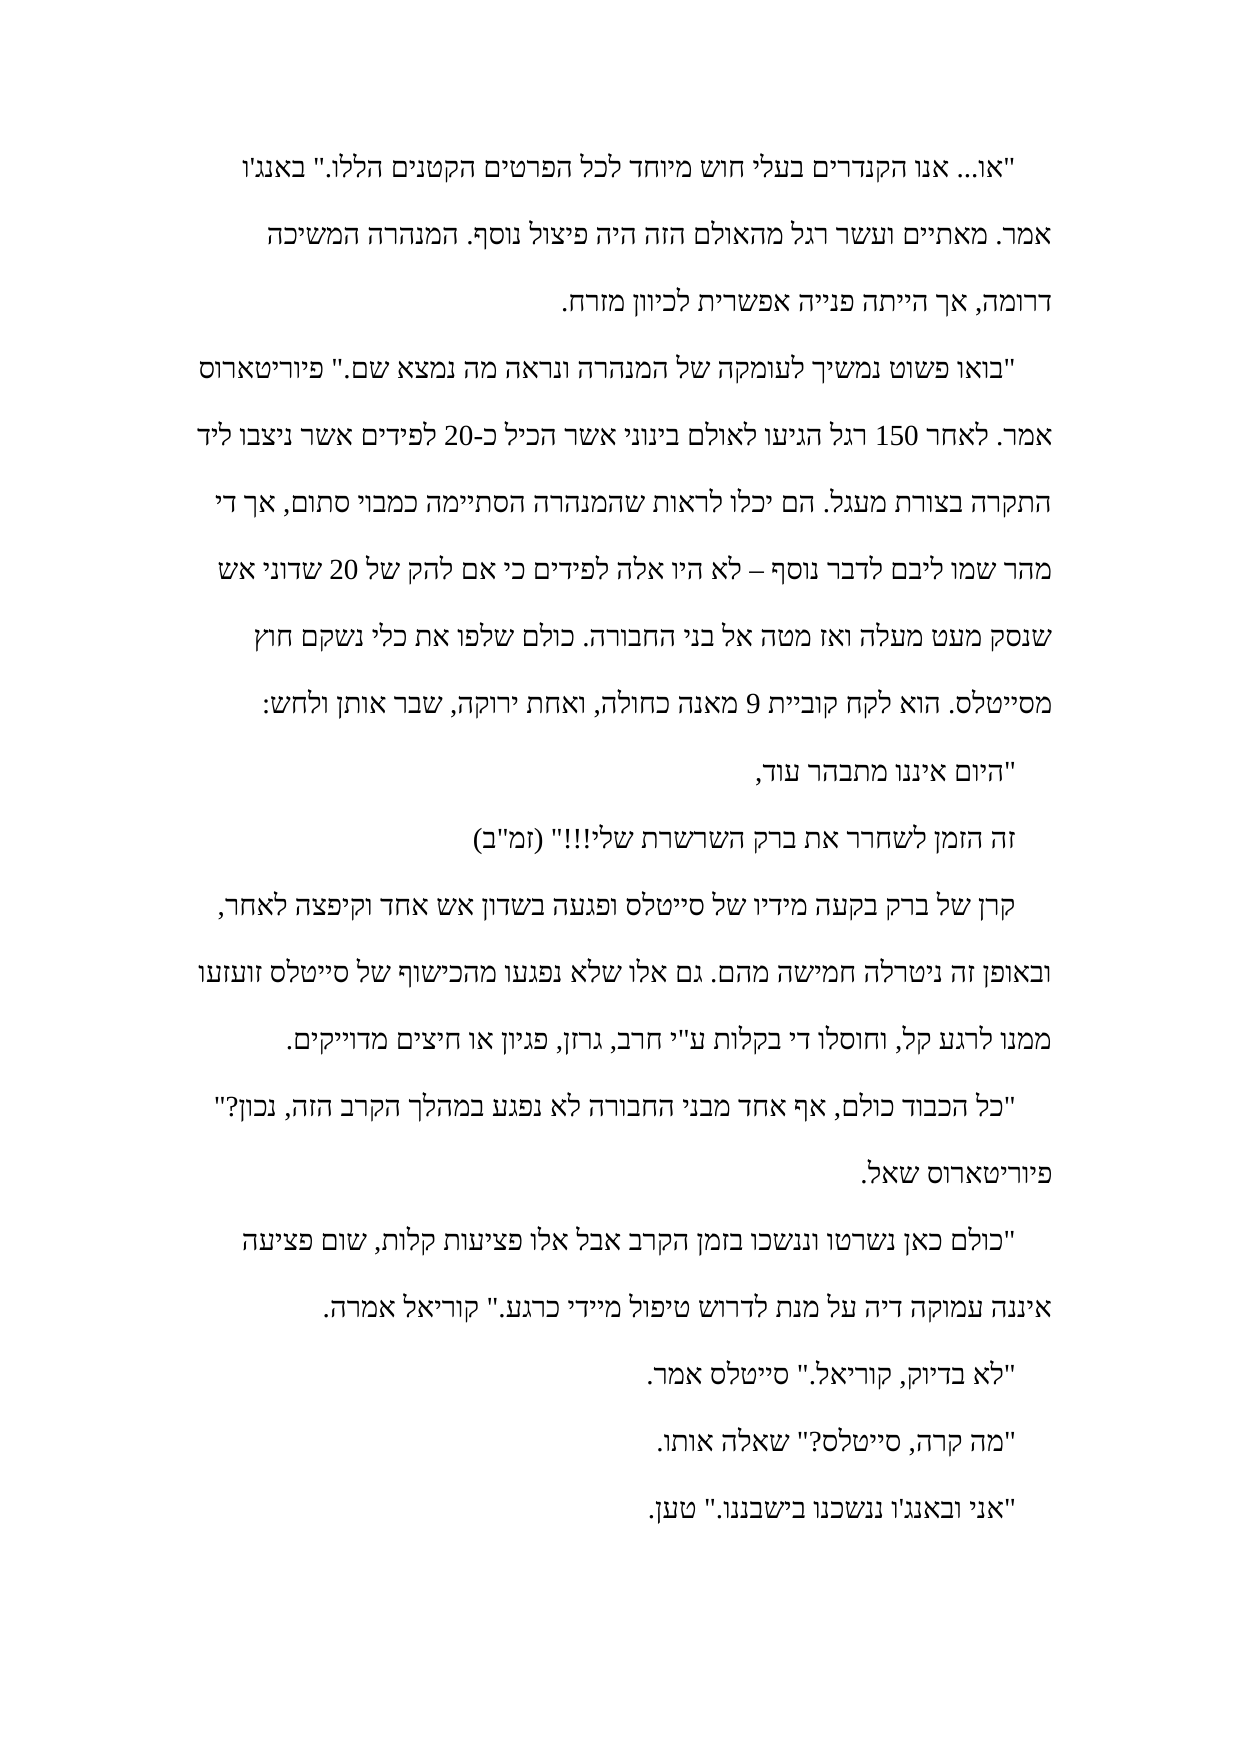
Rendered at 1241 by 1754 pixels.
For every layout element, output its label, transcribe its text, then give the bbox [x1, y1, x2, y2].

text קרן של ברק בקעה מידיו של סייטלס ופגעה בשדון אש אחד וקיפצה לאחר, ובאופן זה ניטרלה חמישה מהם. גם אלו שלא נפגעו מהכישוף של סייטלס זועזעו ממנו לרגע קל, וחוסלו די בקלות ע"י חרב, גרזן, פגיון או חיצים מדוייקים. [187, 888, 1053, 1056]
text "בואו פשוט נמשיך לעומקה של המנהרה ונראה מה נמצא שם." פיוריטארוס אמר. לאחר 150 רגל הגיעו לאולם בינוני אשר הכיל כ-20 לפידים אשר ניצבו ליד התקרה בצורת מעגל. הם יכלו לראות שהמנהרה הסתיימה כמבוי סתום, אך די מהר שמו ליבם לדבר נוסף – לא היו אלה לפידים כי אם להק של 20 שדוני אש שנסק מעט מעלה ואז מטה אל בני החבורה. כולם שלפו את כלי נשקם חוץ מסייטלס. הוא לקח קוביית 9 מאנה כחולה, ואחת ירוקה, שבר אותן ולחש: [187, 351, 1053, 720]
text זה הזמן לשחרר את ברק השרשרת שלי!!!" (זמ"ב) [187, 821, 1053, 854]
text "כולם כאן נשרטו וננשכו בזמן הקרב אבל אלו פציעות קלות, שום פציעה איננה עמוקה דיה על מנת לדרוש טיפול מיידי כרגע." קוריאל אמרה. [187, 1223, 1053, 1324]
text "לא בדיוק, קוריאל." סייטלס אמר. [187, 1357, 1053, 1391]
text "כל הכבוד כולם, אף אחד מבני החבורה לא נפגע במהלך הקרב הזה, נכון?" פיוריטארוס שאל. [187, 1089, 1053, 1190]
text "אני ובאנג'ו ננשכנו בישבננו." טען. [187, 1492, 1053, 1525]
text "מה קרה, סייטלס?" שאלה אותו. [187, 1424, 1053, 1458]
text "היום איננו מתבהר עוד, [187, 754, 1053, 787]
text "או... אנו הקנדרים בעלי חוש מיוחד לכל הפרטים הקטנים הללו." באנג'ו אמר. מאתיים ועשר רגל מהאולם הזה היה פיצול נוסף. המנהרה המשיכה דרומה, אך הייתה פנייה אפשרית לכיוון מזרח. [187, 150, 1053, 318]
